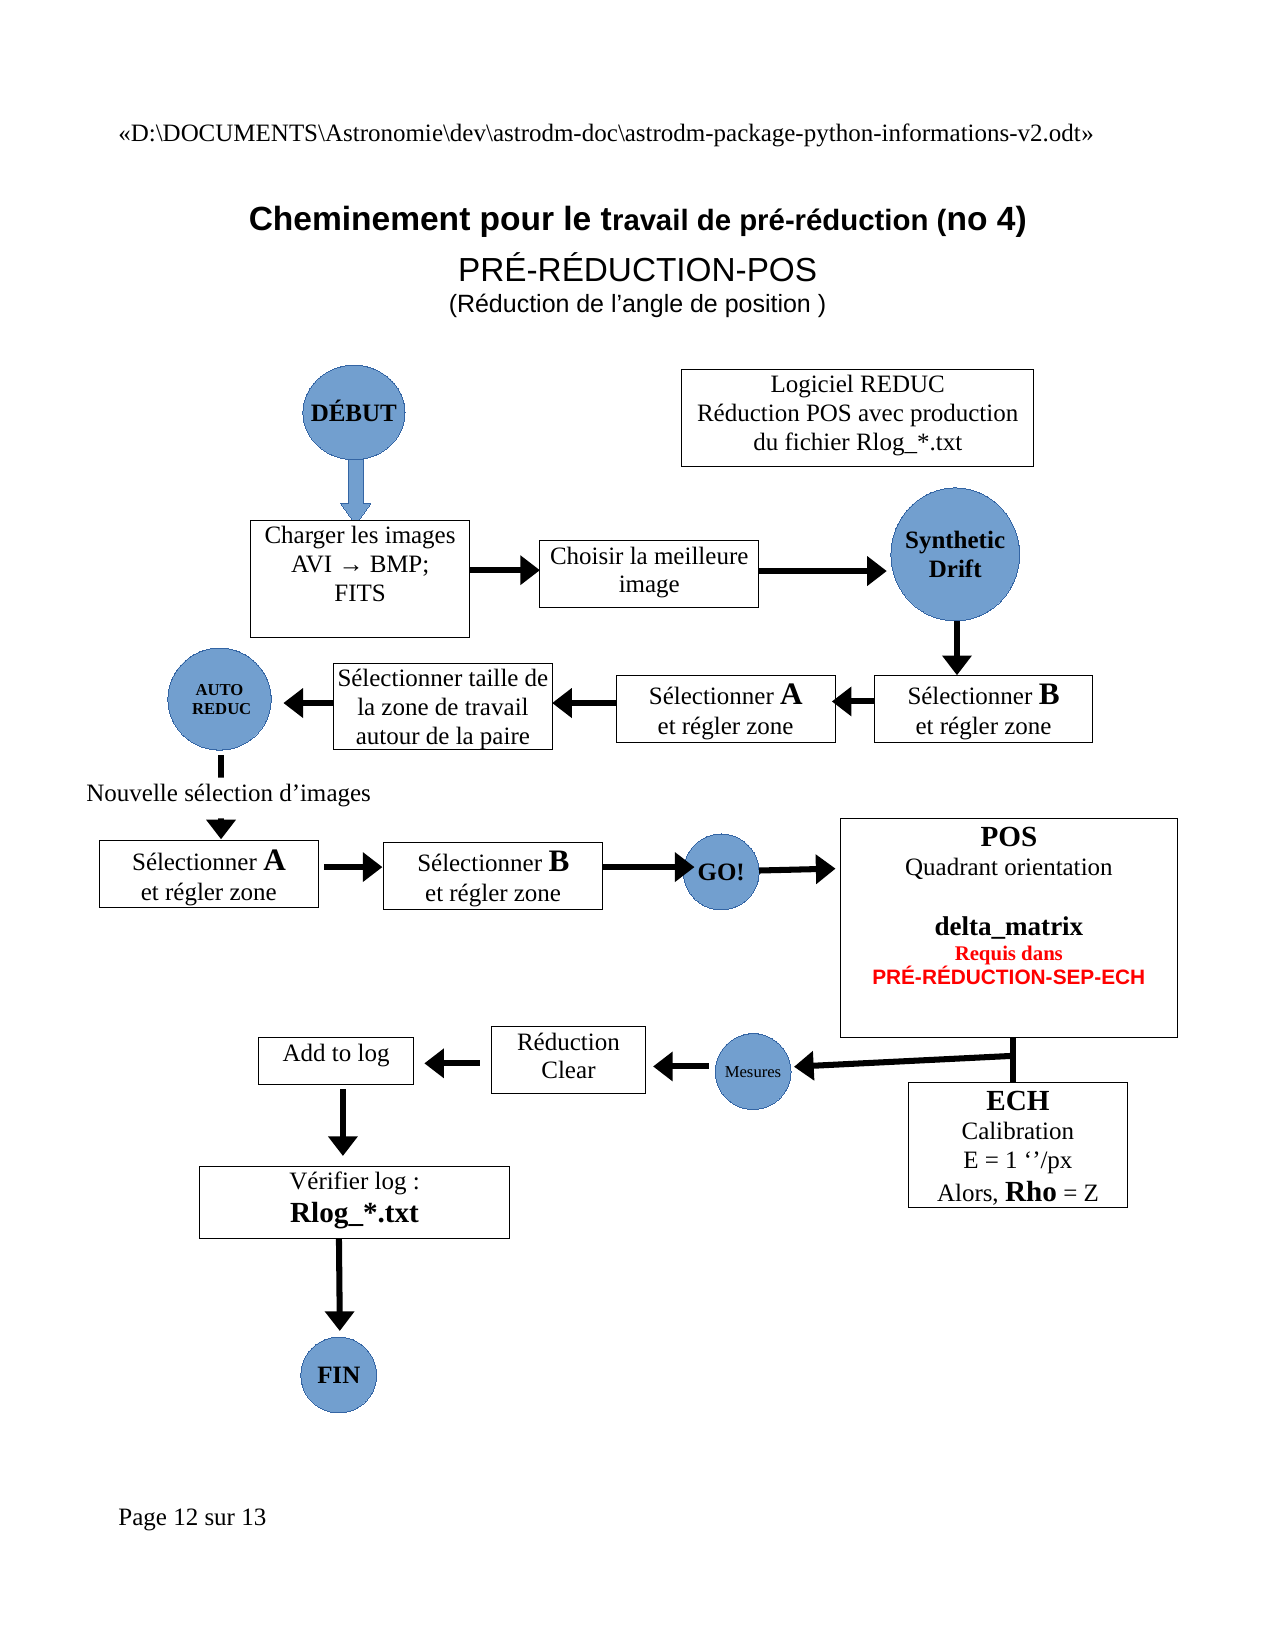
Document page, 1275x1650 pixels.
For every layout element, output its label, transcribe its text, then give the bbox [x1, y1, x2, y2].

text (Réduction de l’angle de position ) [118, 288, 1157, 317]
subtitle Cheminement pour le travail de pré-réduction (no 4) [118, 199, 1157, 238]
text PRÉ-RÉDUCTION-POS [118, 250, 1157, 288]
